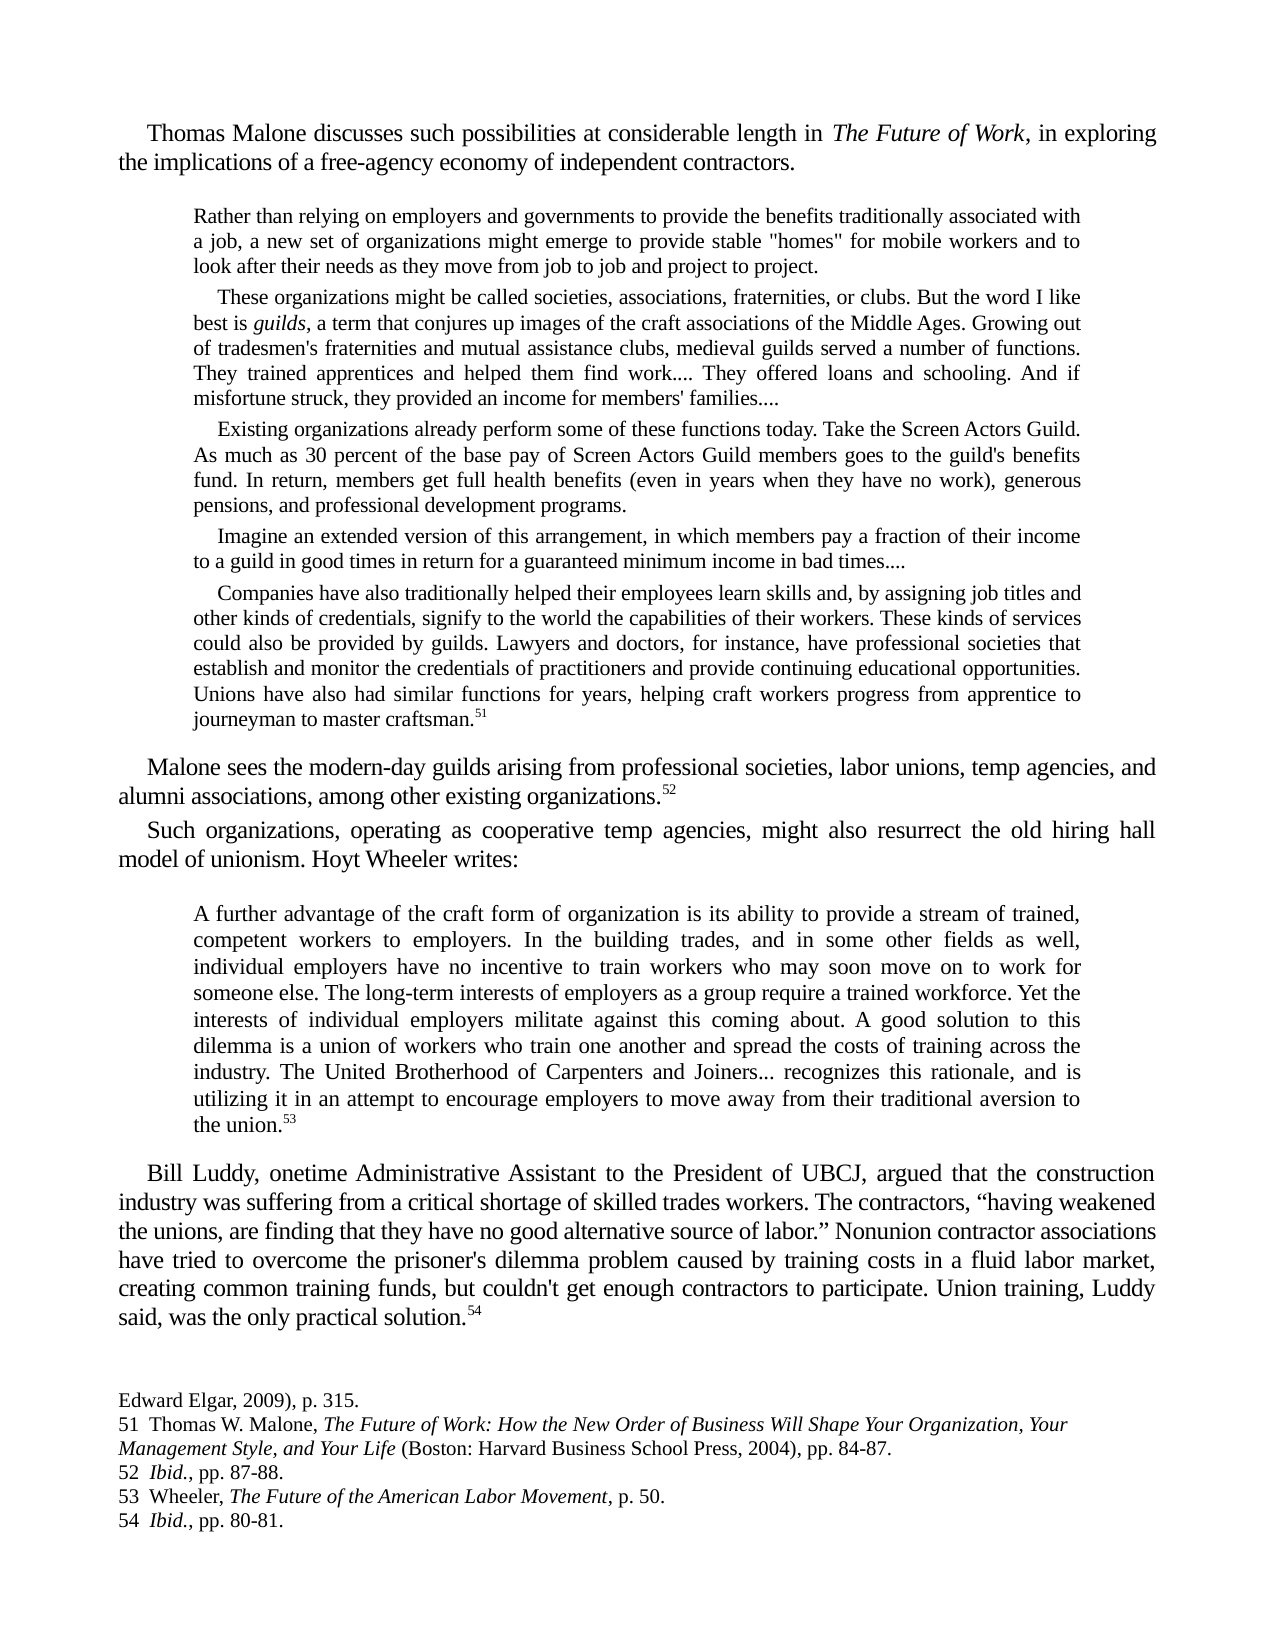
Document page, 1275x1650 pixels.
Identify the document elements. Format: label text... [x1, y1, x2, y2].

text These organizations might be called societies, associations, fraternities, or clubs. But the word I like best is guilds, a term that conjures up images of the craft associations of the Middle Ages. Growing out of tradesmen's fraternities and mutual assistance clubs, medieval guilds served a number of functions. They trained apprentices and helped them find work.... They offered loans and schooling. And if misfortune struck, they provided an income for members' families.... [193, 284, 1082, 410]
text Such organizations, operating as cooperative temp agencies, might also resurrect the old hiring hall model of unionism. Hoyt Wheeler writes: [118, 816, 1157, 873]
text Imagine an extended version of this arrangement, in which members pay a fraction of their income to a guild in good times in return for a guaranteed minimum income in bad times.... [193, 523, 1082, 574]
text Ibid., pp. 87-88. [118, 1460, 1157, 1484]
text Rather than relying on employers and governments to provide the benefits traditionally associated with a job, a new set of organizations might emerge to provide stable "homes" for mobile workers and to look after their needs as they move from job to job and project to project. [193, 203, 1082, 278]
text A further advantage of the craft form of organization is its ability to provide a stream of trained, competent workers to employers. In the building trades, and in some other fields as well, individual employers have no incentive to train workers who may soon move on to work for someone else. The long-term interests of employers as a group require a trained workforce. Yet the interests of individual employers militate against this coming about. A good solution to this dilemma is a union of workers who train one another and spread the costs of training across the industry. The United Brotherhood of Carpenters and Joiners... recognizes this rationale, and is utilizing it in an attempt to encourage employers to move away from their traditional aversion to the union. [193, 900, 1082, 1137]
text Existing organizations already perform some of these functions today. Take the Screen Actors Guild. As much as 30 percent of the base pay of Screen Actors Guild members goes to the guild's benefits fund. In return, members get full health benefits (even in years when they have no work), generous pensions, and professional development programs. [193, 416, 1082, 517]
text Wheeler, The Future of the American Labor Movement, p. 50. [118, 1484, 1157, 1508]
text Bill Luddy, onetime Administrative Assistant to the President of UBCJ, argued that the construction industry was suffering from a critical shortage of skilled trades workers. The contractors, “having weakened the unions, are finding that they have no good alternative source of labor.” Nonunion contractor associations have tried to overcome the prisoner's dilemma problem caused by training costs in a fluid labor market, creating common training funds, but couldn't get enough contractors to participate. Union training, Luddy said, was the only practical solution. [118, 1158, 1157, 1331]
text Malone sees the modern-day guilds arising from professional societies, labor unions, temp agencies, and alumni associations, among other existing organizations. [118, 752, 1157, 809]
text Companies have also traditionally helped their employees learn skills and, by assigning job titles and other kinds of credentials, signify to the world the capabilities of their workers. These kinds of services could also be provided by guilds. Lawyers and doctors, for instance, have professional societies that establish and monitor the credentials of practitioners and provide continuing educational opportunities. Unions have also had similar functions for years, helping craft workers progress from apprentice to journeyman to master craftsman. [193, 580, 1082, 731]
text Ibid., pp. 80-81. [118, 1508, 1157, 1532]
text Thomas Malone discusses such possibilities at considerable length in The Future of Work, in exploring the implications of a free-agency economy of independent contractors. [118, 118, 1157, 176]
text Edward Elgar, 2009), p. 315. [118, 1387, 1157, 1412]
text Thomas W. Malone, The Future of Work: How the New Order of Business Will Shape Your Organization, Your Management Style, and Your Life (Boston: Harvard Business School Press, 2004), pp. 84-87. [118, 1412, 1157, 1460]
